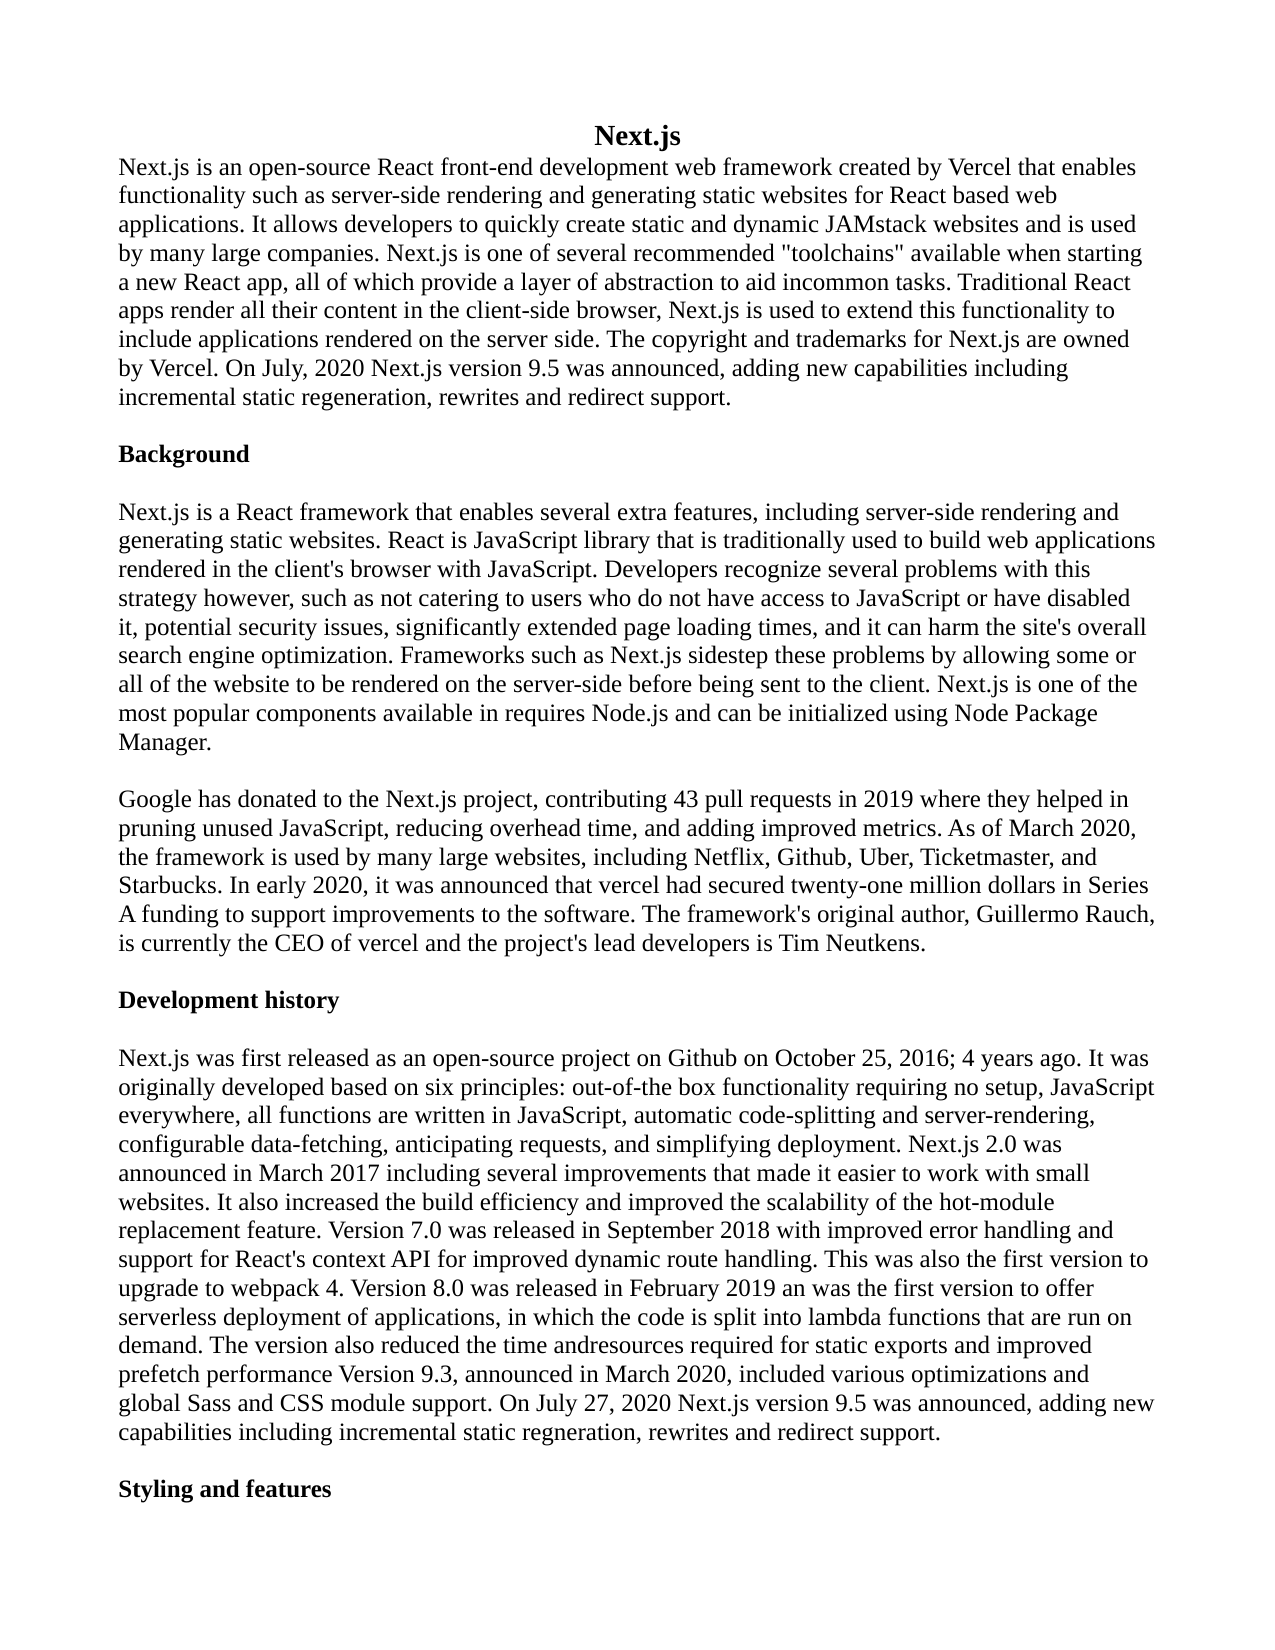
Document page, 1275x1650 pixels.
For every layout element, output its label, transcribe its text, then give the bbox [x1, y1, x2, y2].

text Next.js is a React framework that enables several extra features, including server-side rendering and generating static websites. React is JavaScript library that is traditionally used to build web applications rendered in the client's browser with JavaScript. Developers recognize several problems with this strategy however, such as not catering to users who do not have access to JavaScript or have disabled it, potential security issues, significantly extended page loading times, and it can harm the site's overall search engine optimization. Frameworks such as Next.js sidestep these problems by allowing some or all of the website to be rendered on the server-side before being sent to the client. Next.js is one of the most popular components available in requires Node.js and can be initialized using Node Package Manager. [118, 497, 1157, 755]
text Styling and features [118, 1474, 1157, 1503]
text Google has donated to the Next.js project, contributing 43 pull requests in 2019 where they helped in pruning unused JavaScript, reducing overhead time, and adding improved metrics. As of March 2020, the framework is used by many large websites, including Netflix, Github, Uber, Ticketmaster, and Starbucks. In early 2020, it was announced that vercel had secured twenty-one million dollars in Series A funding to support improvements to the software. The framework's original author, Guillermo Rauch, is currently the CEO of vercel and the project's lead developers is Tim Neutkens. [118, 784, 1157, 957]
text Next.js was first released as an open-source project on Github on October 25, 2016; 4 years ago. It was originally developed based on six principles: out-of-the box functionality requiring no setup, JavaScript everywhere, all functions are written in JavaScript, automatic code-splitting and server-rendering, configurable data-fetching, anticipating requests, and simplifying deployment. Next.js 2.0 was announced in March 2017 including several improvements that made it easier to work with small websites. It also increased the build efficiency and improved the scalability of the hot-module replacement feature. Version 7.0 was released in September 2018 with improved error handling and support for React's context API for improved dynamic route handling. This was also the first version to upgrade to webpack 4. Version 8.0 was released in February 2019 an was the first version to offer serverless deployment of applications, in which the code is split into lambda functions that are run on demand. The version also reduced the time andresources required for static exports and improved prefetch performance Version 9.3, announced in March 2020, included various optimizations and global Sass and CSS module support. On July 27, 2020 Next.js version 9.5 was announced, adding new capabilities including incremental static regneration, rewrites and redirect support. [118, 1043, 1157, 1445]
text Background [118, 439, 1157, 468]
text Next.js [118, 118, 1157, 152]
text Next.js is an open-source React front-end development web framework created by Vercel that enables functionality such as server-side rendering and generating static websites for React based web applications. It allows developers to quickly create static and dynamic JAMstack websites and is used by many large companies. Next.js is one of several recommended "toolchains" available when starting a new React app, all of which provide a layer of abstraction to aid incommon tasks. Traditional React apps render all their content in the client-side browser, Next.js is used to extend this functionality to include applications rendered on the server side. The copyright and trademarks for Next.js are owned by Vercel. On July, 2020 Next.js version 9.5 was announced, adding new capabilities including incremental static regeneration, rewrites and redirect support. [118, 152, 1157, 410]
text Development history [118, 985, 1157, 1014]
